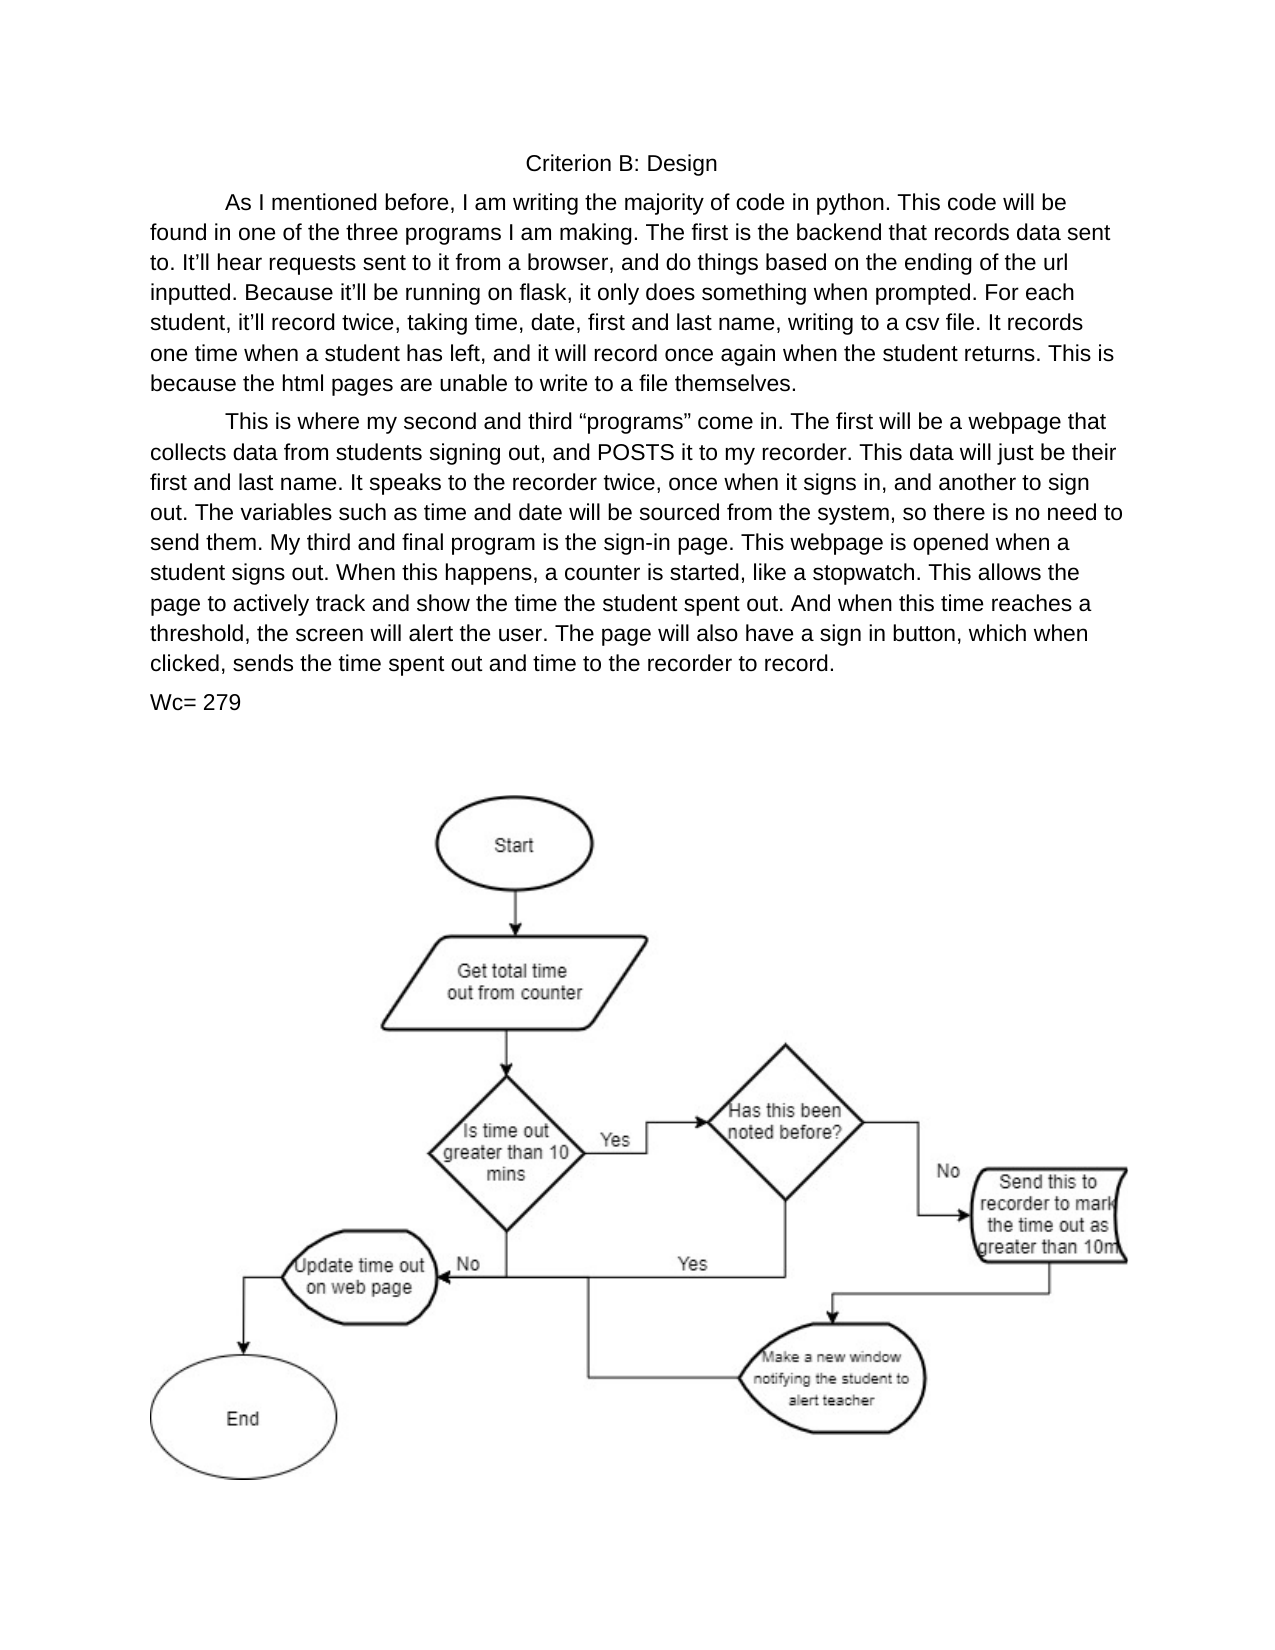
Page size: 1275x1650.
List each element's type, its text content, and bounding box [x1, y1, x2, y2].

subtitle Criterion B: Design [150, 150, 1125, 176]
subtitle This is where my second and third “programs” come in. The first will be a webpage that collects data from students signing out, and POSTS it to my recorder. This data will just be their first and last name. It speaks to the recorder twice, once when it signs in, and another to sign out. The variables such as time and date will be sourced from the system, so there is no need to send them. My third and final program is the sign-in page. This webpage is opened when a student signs out. When this happens, a counter is started, like a stopwatch. This allows the page to actively track and show the time the student spent out. And when this time reaches a threshold, the screen will alert the user. The page will also have a sign in button, which when clicked, sends the time spent out and time to the recorder to record. [150, 408, 1125, 676]
text Wc= 279 [150, 688, 1125, 715]
subtitle As I mentioned before, I am writing the majority of code in python. This code will be found in one of the three programs I am making. The first is the backend that records data sent to. It’ll hear requests sent to it from a browser, and do things based on the ending of the url inputted. Because it’ll be running on flask, it only does something when prompted. For each student, it’ll record twice, taking time, date, first and last name, writing to a csv file. It records one time when a student has left, and it will record once again when the student returns. This is because the html pages are unable to write to a file themselves. [150, 188, 1125, 396]
